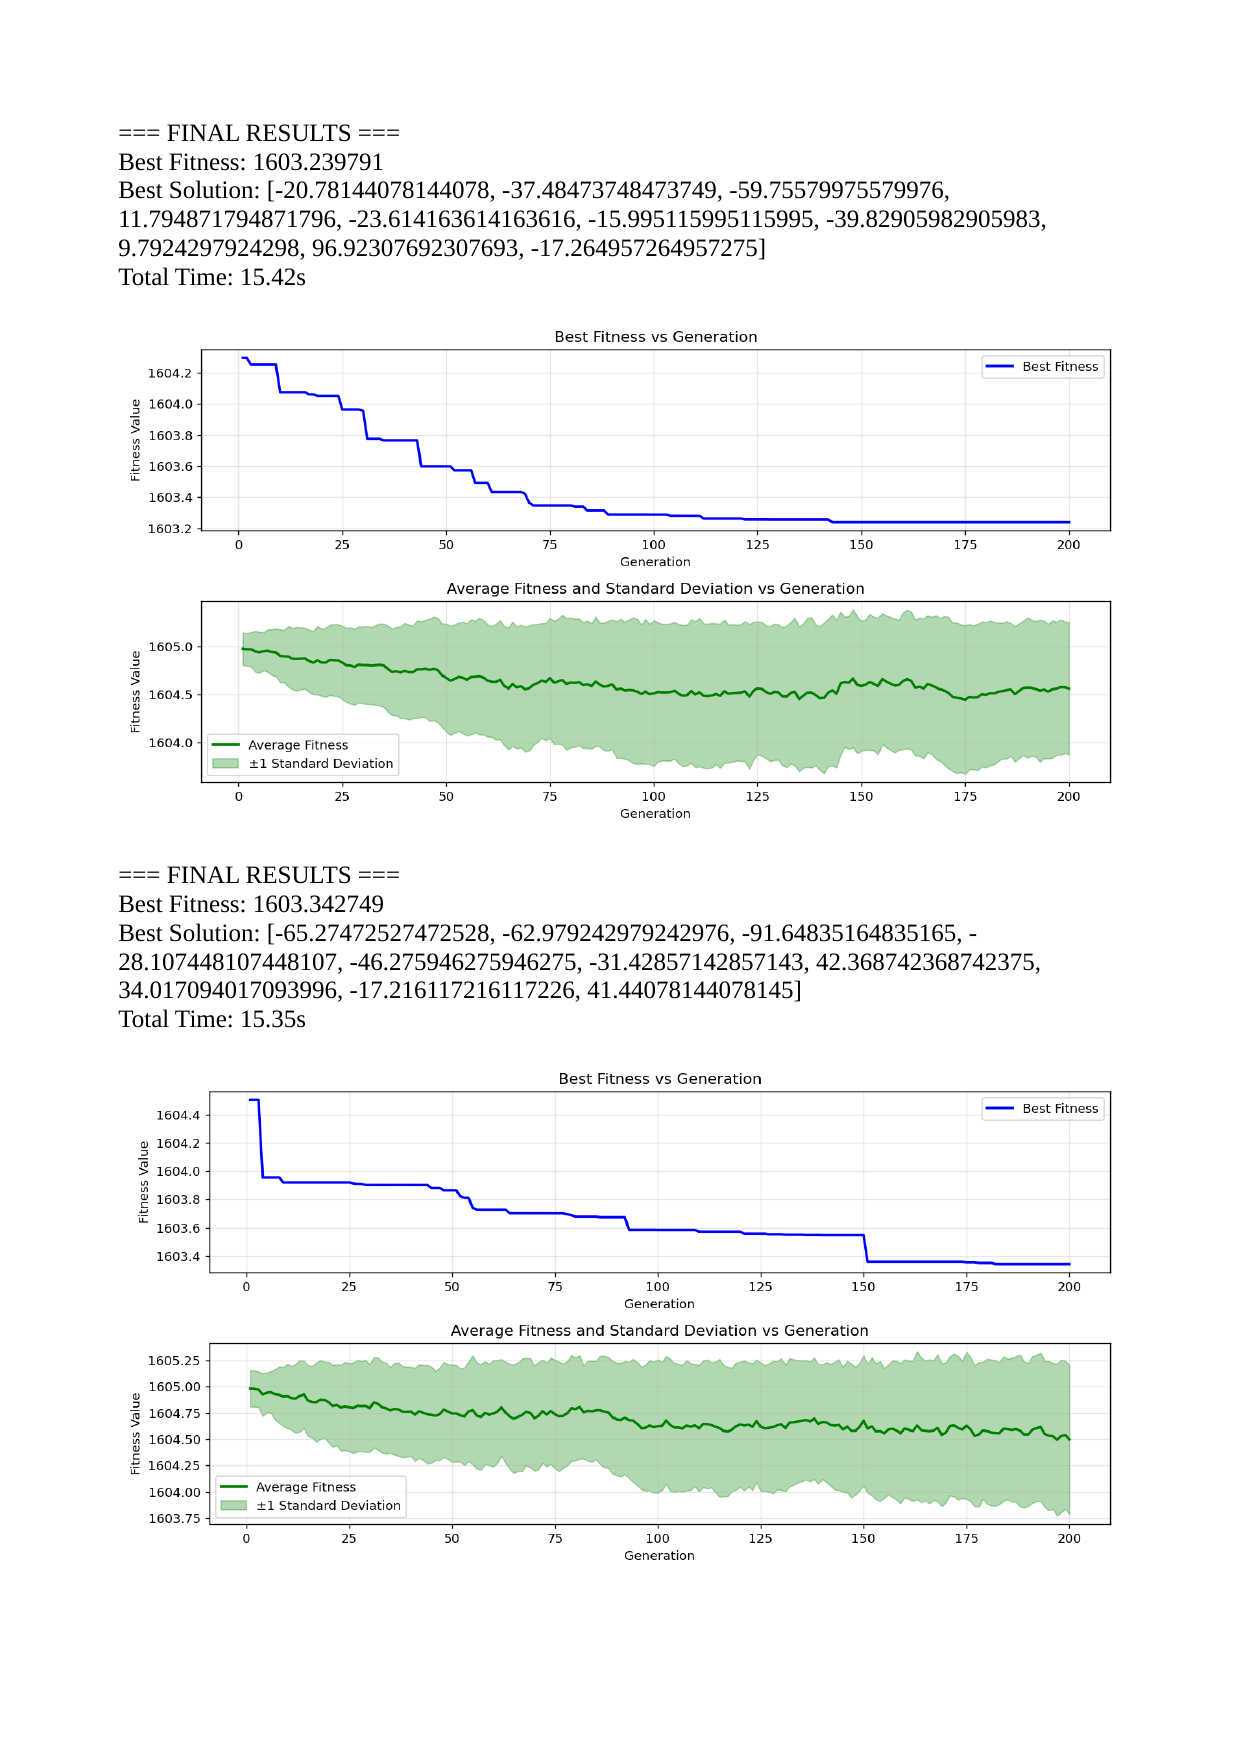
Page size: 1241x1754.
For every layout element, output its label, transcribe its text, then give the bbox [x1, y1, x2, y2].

picture [118, 1061, 1123, 1574]
text Best Fitness: 1603.342749 [118, 889, 1122, 918]
text === FINAL RESULTS === [118, 860, 1122, 889]
text === FINAL RESULTS === [118, 118, 1122, 147]
text Total Time: 15.42s [118, 262, 1122, 291]
picture [118, 319, 1123, 832]
text Best Solution: [-65.27472527472528, -62.979242979242976, -91.64835164835165, -28.107448107448107, -46.275946275946275, -31.42857142857143, 42.368742368742375, 34.017094017093996, -17.216117216117226, 41.44078144078145] [118, 918, 1122, 1004]
text Best Solution: [-20.78144078144078, -37.48473748473749, -59.75579975579976, 11.794871794871796, -23.614163614163616, -15.995115995115995, -39.82905982905983, 9.7924297924298, 96.92307692307693, -17.264957264957275] [118, 176, 1122, 262]
text Total Time: 15.35s [118, 1004, 1122, 1033]
text Best Fitness: 1603.239791 [118, 147, 1122, 176]
